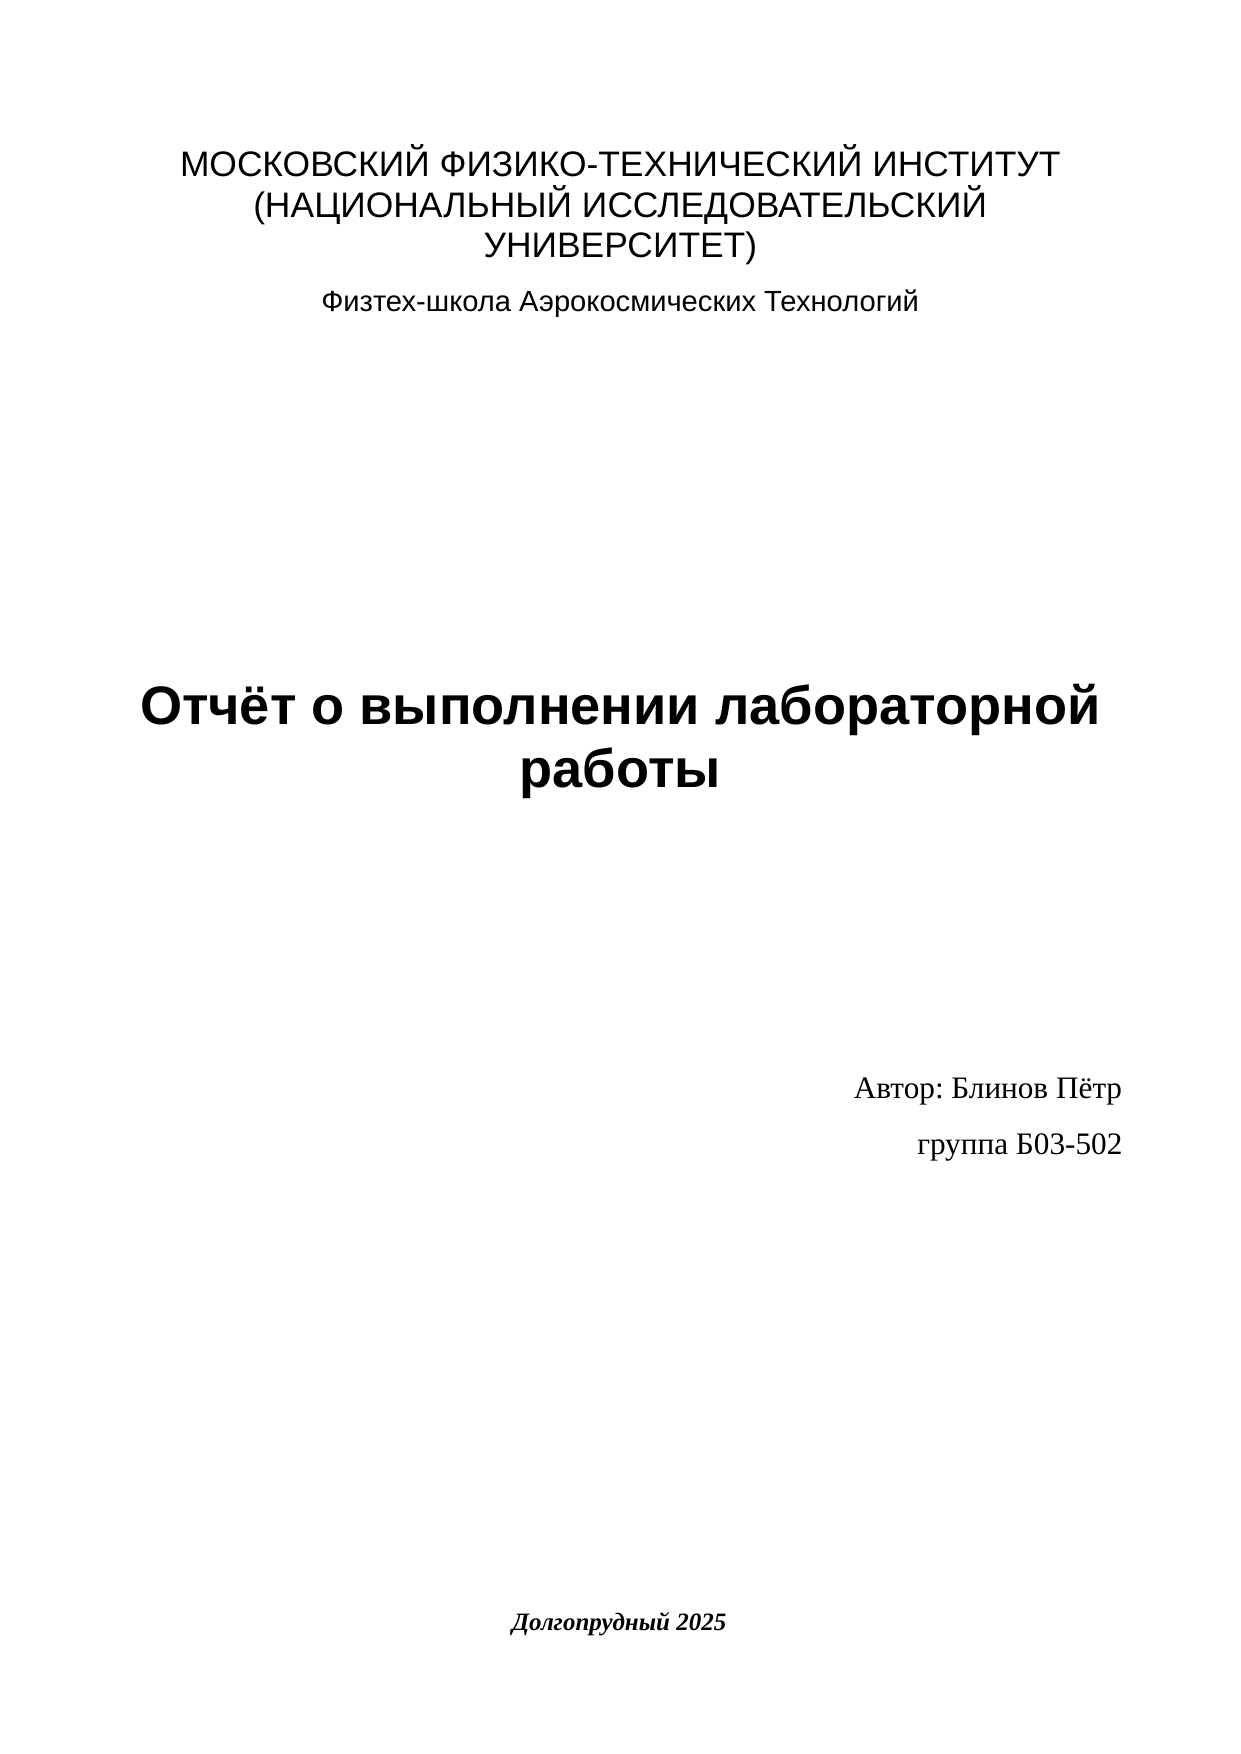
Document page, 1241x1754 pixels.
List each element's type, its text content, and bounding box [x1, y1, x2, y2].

title Отчёт о выполнении лабораторной работы [118, 674, 1122, 798]
subtitle Физтех-школа Аэрокосмических Технологий [118, 284, 1122, 318]
text группа Б03-502 [118, 1125, 1122, 1161]
title МОСКОВСКИЙ ФИЗИКО-ТЕХНИЧЕСКИЙ ИНСТИТУТ (НАЦИОНАЛЬНЫЙ ИССЛЕДОВАТЕЛЬСКИЙ УНИВЕРСИТЕТ) [118, 143, 1122, 265]
text Автор: Блинов Пётр [118, 1069, 1122, 1105]
